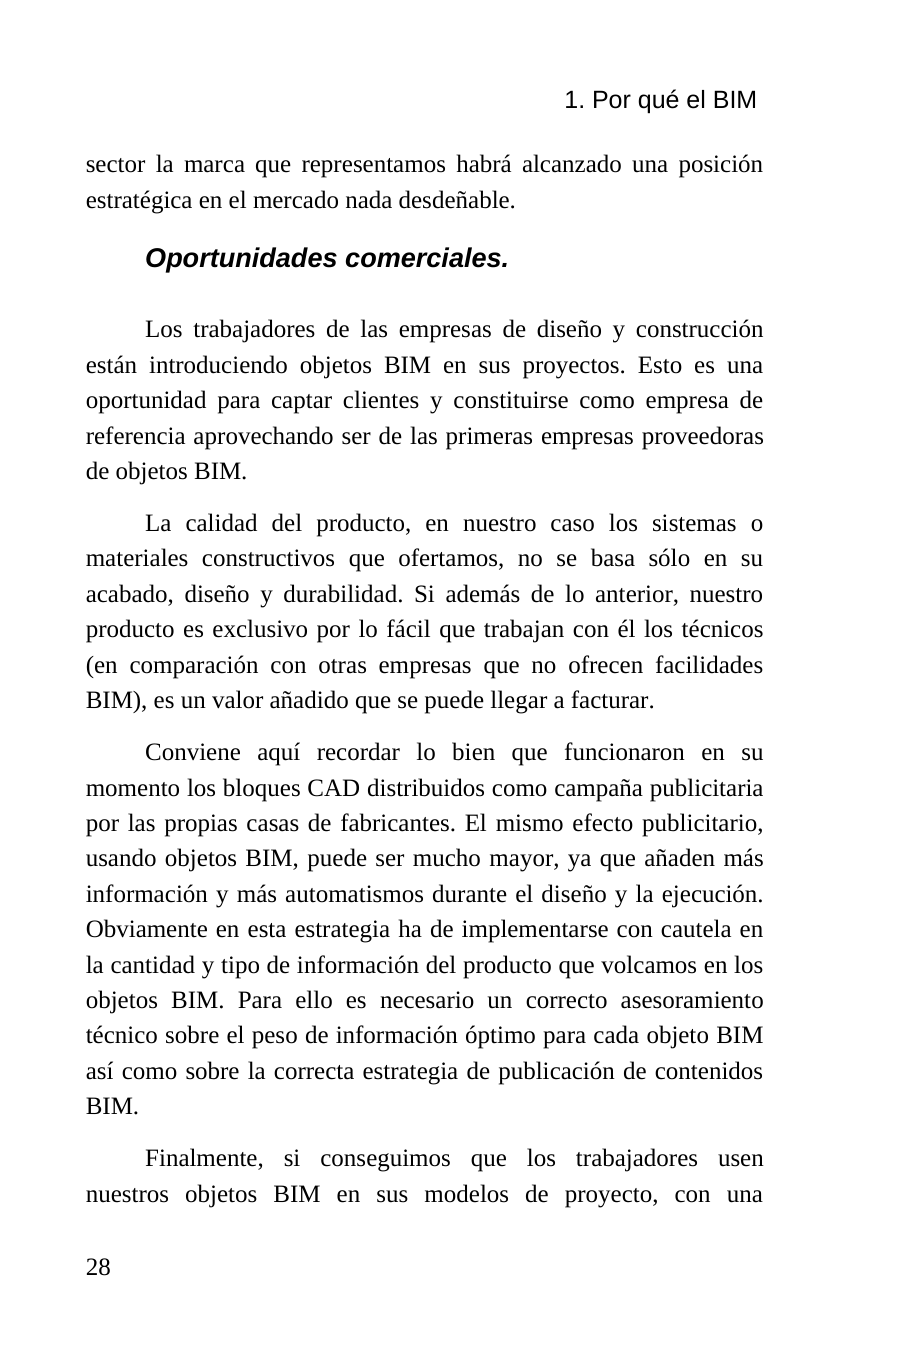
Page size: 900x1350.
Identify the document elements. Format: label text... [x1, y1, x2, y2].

text Finalmente, si conseguimos que los trabajadores usen nuestros objetos BIM en sus modelos de proyecto, con una [86, 1138, 764, 1209]
text La calidad del producto, en nuestro caso los sistemas o materiales constructivos que ofertamos, no se basa sólo en su acabado, diseño y durabilidad. Si además de lo anterior, nuestro producto es exclusivo por lo fácil que trabajan con él los técnicos (en comparación con otras empresas que no ofrecen facilidades BIM), es un valor añadido que se puede llegar a facturar. [86, 503, 764, 716]
text sector la marca que representamos habrá alcanzado una posición estratégica en el mercado nada desdeñable. [86, 144, 764, 215]
text Conviene aquí recordar lo bien que funcionaron en su momento los bloques CAD distribuidos como campaña publicitaria por las propias casas de fabricantes. El mismo efecto publicitario, usando objetos BIM, puede ser mucho mayor, ya que añaden más información y más automatismos durante el diseño y la ejecución. Obviamente en esta estrategia ha de implementarse con cautela en la cantidad y tipo de información del producto que volcamos en los objetos BIM. Para ello es necesario un correcto asesoramiento técnico sobre el peso de información óptimo para cada objeto BIM así como sobre la correcta estrategia de publicación de contenidos BIM. [86, 732, 764, 1122]
subtitle Oportunidades comerciales. [86, 242, 764, 273]
text Los trabajadores de las empresas de diseño y construcción están introduciendo objetos BIM en sus proyectos. Esto es una oportunidad para captar clientes y constituirse como empresa de referencia aprovechando ser de las primeras empresas proveedoras de objetos BIM. [86, 309, 764, 487]
